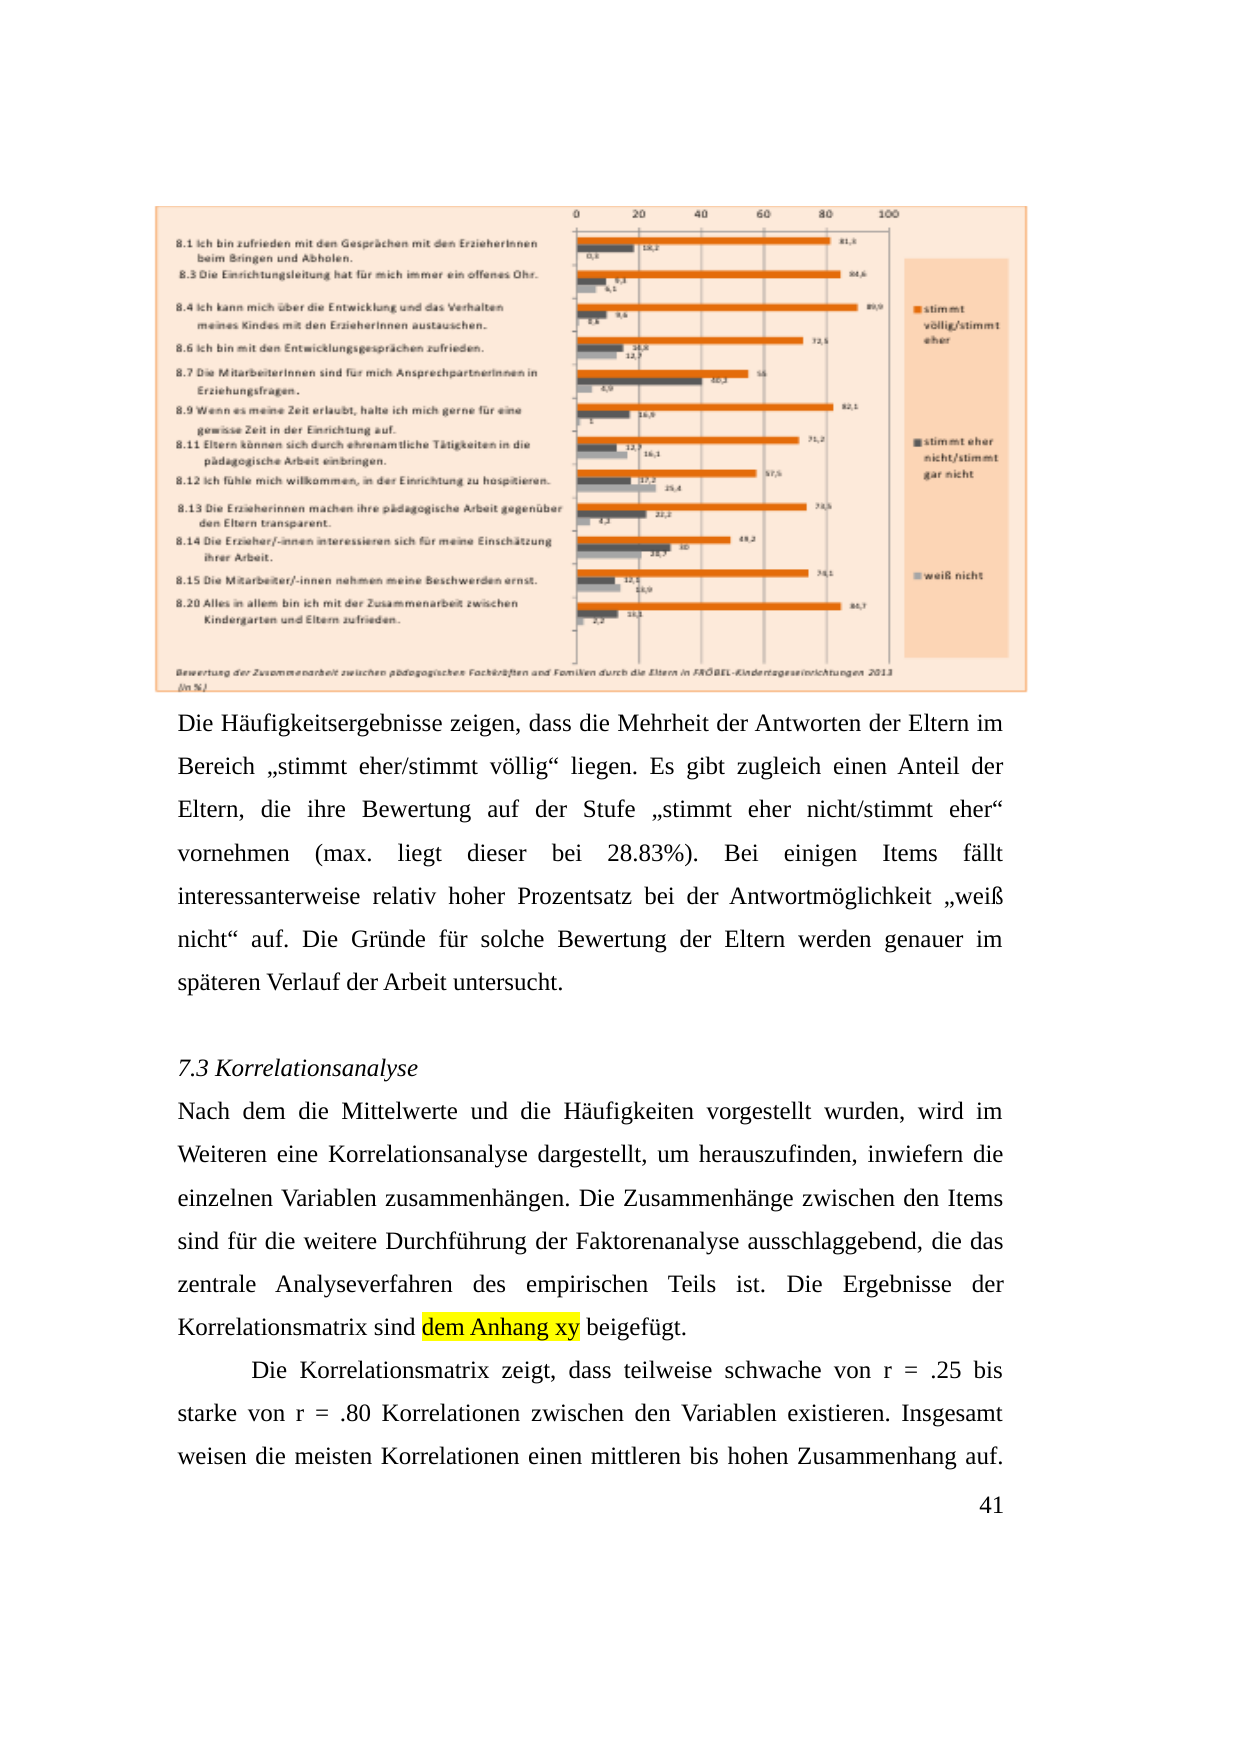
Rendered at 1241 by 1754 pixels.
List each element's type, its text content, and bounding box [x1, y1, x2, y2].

text Die Häufigkeitsergebnisse zeigen, dass die Mehrheit der Antworten der Eltern im Bereich „stimmt eher/stimmt völlig“ liegen. Es gibt zugleich einen Anteil der Eltern, die ihre Bewertung auf der Stufe „stimmt eher nicht/stimmt eher“ vornehmen (max. liegt dieser bei 28.83%). Bei einigen Items fällt interessanterweise relativ hoher Prozentsatz bei der Antwortmöglichkeit „weiß nicht“ auf. Die Gründe für solche Bewertung der Eltern werden genauer im späteren Verlauf der Arbeit untersucht. [177, 694, 1004, 996]
text Die Korrelationsmatrix zeigt, dass teilweise schwache von r = .25 bis starke von r = .80 Korrelationen zwischen den Variablen existieren. Insgesamt weisen die meisten Korrelationen einen mittleren bis hohen Zusammenhang auf. [177, 1355, 1004, 1470]
picture [152, 206, 1029, 694]
text 7.3 Korrelationsanalyse [177, 1053, 1004, 1082]
text Nach dem die Mittelwerte und die Häufigkeiten vorgestellt wurden, wird im Weiteren eine Korrelationsanalyse dargestellt, um herauszufinden, inwiefern die einzelnen Variablen zusammenhängen. Die Zusammenhänge zwischen den Items sind für die weitere Durchführung der Faktorenanalyse ausschlaggebend, die das zentrale Analyseverfahren des empirischen Teils ist. Die Ergebnisse der Korrelationsmatrix sind dem Anhang xy beigefügt. [177, 1096, 1004, 1341]
